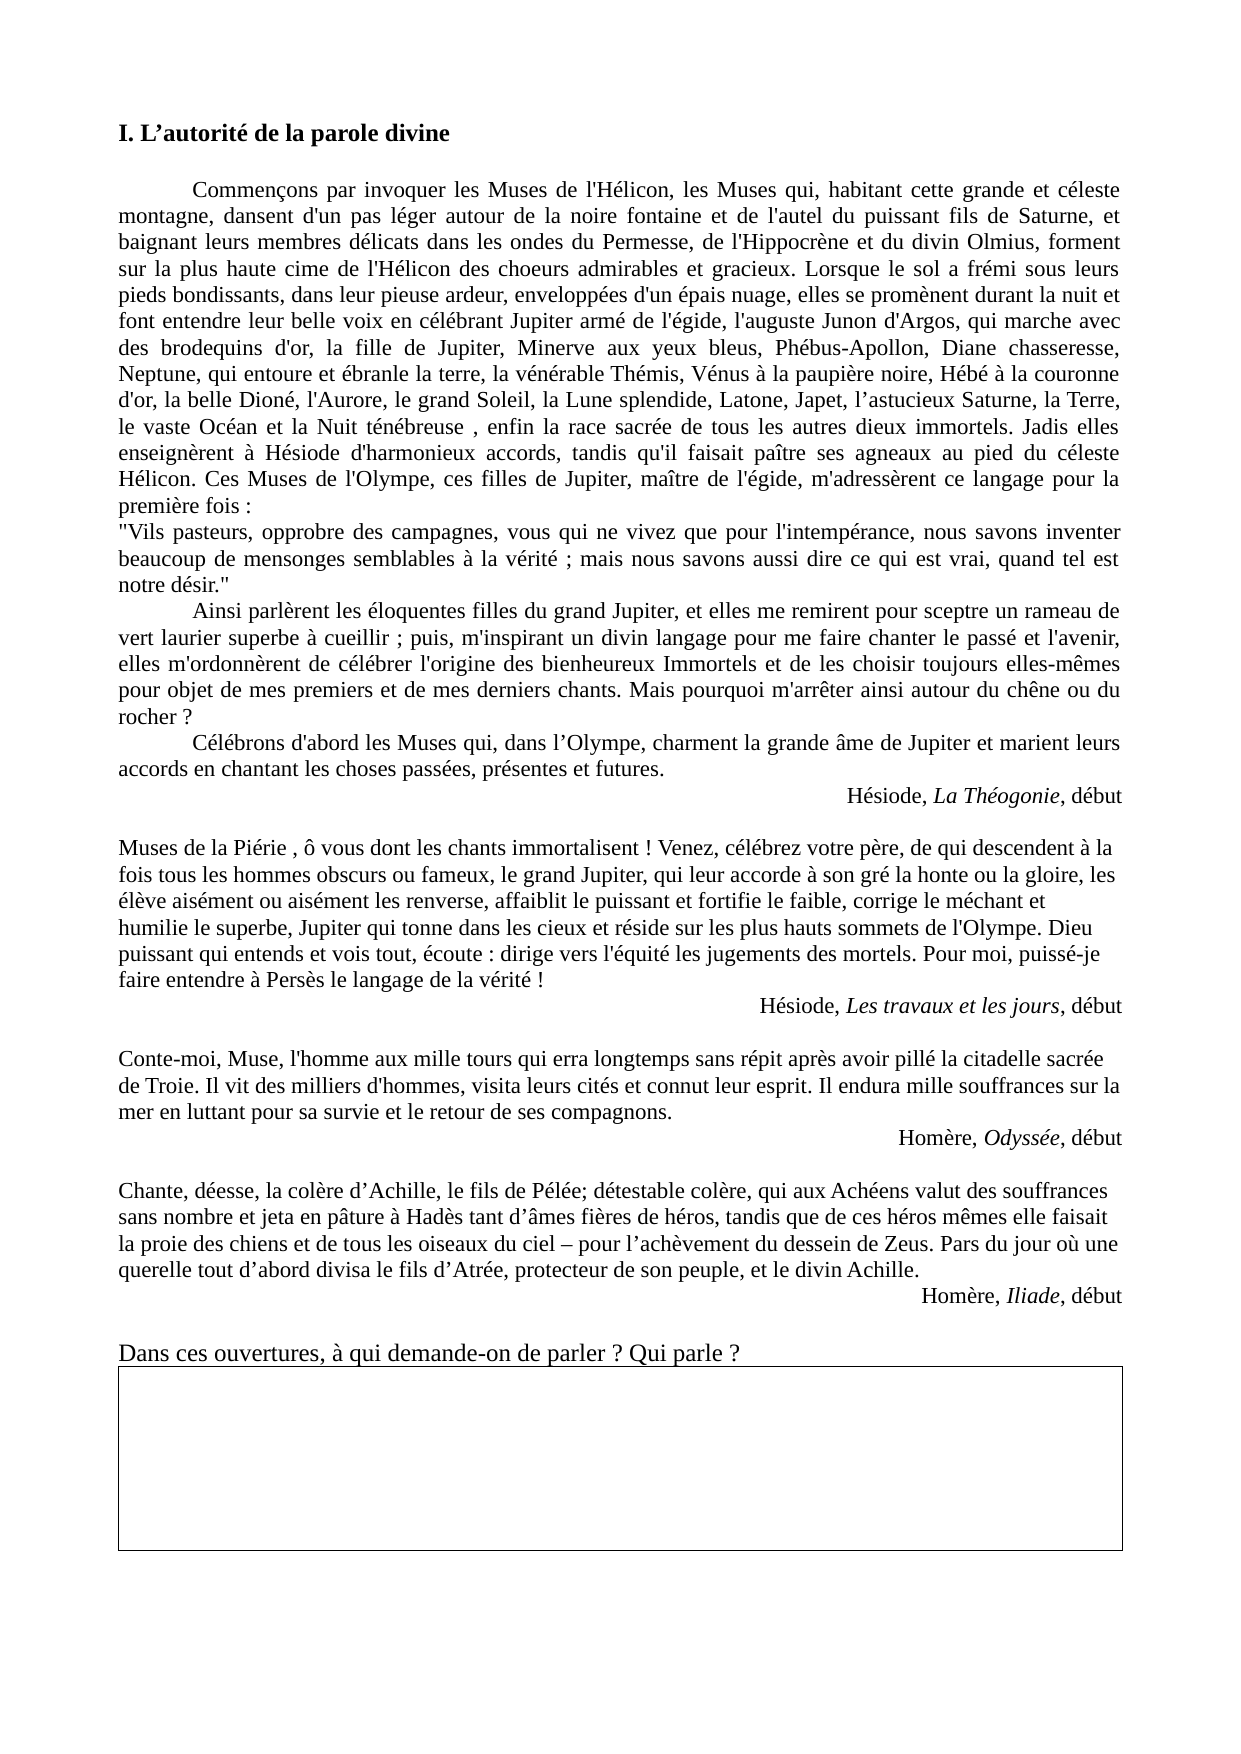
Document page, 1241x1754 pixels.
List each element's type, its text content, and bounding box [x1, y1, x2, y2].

table_header [119, 1367, 1122, 1550]
text Dans ces ouvertures, à qui demande-on de parler ? Qui parle ? [118, 1338, 1122, 1366]
text Hésiode, Les travaux et les jours, début [118, 993, 1122, 1019]
text I. L’autorité de la parole divine [118, 118, 1122, 147]
text Chante, déesse, la colère d’Achille, le fils de Pélée; détestable colère, qui aux Achéens valut des souffrances sans nombre et jeta en pâture à Hadès tant d’âmes fières de héros, tandis que de ces héros mêmes elle faisait la proie des chiens et de tous les oiseaux du ciel – pour l’achèvement du dessein de Zeus. Pars du jour où une querelle tout d’abord divisa le fils d’Atrée, protecteur de son peuple, et le divin Achille. [118, 1177, 1122, 1282]
text "Vils pasteurs, opprobre des campagnes, vous qui ne vivez que pour l'intempérance, nous savons inventer beaucoup de mensonges semblables à la vérité ; mais nous savons aussi dire ce qui est vrai, quand tel est notre désir." [118, 518, 1122, 597]
text Homère, Odyssée, début [118, 1124, 1122, 1151]
text Célébrons d'abord les Muses qui, dans l’Olympe, charment la grande âme de Jupiter et marient leurs accords en chantant les choses passées, présentes et futures. [118, 729, 1122, 782]
text Homère, Iliade, début [118, 1282, 1122, 1309]
text Hésiode, La Théogonie, début [118, 782, 1122, 808]
text Ainsi parlèrent les éloquentes filles du grand Jupiter, et elles me remirent pour sceptre un rameau de vert laurier superbe à cueillir ; puis, m'inspirant un divin langage pour me faire chanter le passé et l'avenir, elles m'ordonnèrent de célébrer l'origine des bienheureux Immortels et de les choisir toujours elles-mêmes pour objet de mes premiers et de mes derniers chants. Mais pourquoi m'arrêter ainsi autour du chêne ou du rocher ? [118, 597, 1122, 729]
text Commençons par invoquer les Muses de l'Hélicon, les Muses qui, habitant cette grande et céleste montagne, dansent d'un pas léger autour de la noire fontaine et de l'autel du puissant fils de Saturne, et baignant leurs membres délicats dans les ondes du Permesse, de l'Hippocrène et du divin Olmius, forment sur la plus haute cime de l'Hélicon des choeurs admirables et gracieux. Lorsque le sol a frémi sous leurs pieds bondissants, dans leur pieuse ardeur, enveloppées d'un épais nuage, elles se promènent durant la nuit et font entendre leur belle voix en célébrant Jupiter armé de l'égide, l'auguste Junon d'Argos, qui marche avec des brodequins d'or, la fille de Jupiter, Minerve aux yeux bleus, Phébus-Apollon, Diane chasseresse, Neptune, qui entoure et ébranle la terre, la vénérable Thémis, Vénus à la paupière noire, Hébé à la couronne d'or, la belle Dioné, l'Aurore, le grand Soleil, la Lune splendide, Latone, Japet, l’astucieux Saturne, la Terre, le vaste Océan et la Nuit ténébreuse , enfin la race sacrée de tous les autres dieux immortels. Jadis elles enseignèrent à Hésiode d'harmonieux accords, tandis qu'il faisait paître ses agneaux au pied du céleste Hélicon. Ces Muses de l'Olympe, ces filles de Jupiter, maître de l'égide, m'adressèrent ce langage pour la première fois : [118, 176, 1122, 518]
text Conte-moi, Muse, l'homme aux mille tours qui erra longtemps sans répit après avoir pillé la citadelle sacrée de Troie. Il vit des milliers d'hommes, visita leurs cités et connut leur esprit. Il endura mille souffrances sur la mer en luttant pour sa survie et le retour de ses compagnons. [118, 1045, 1122, 1124]
text Muses de la Piérie , ô vous dont les chants immortalisent ! Venez, célébrez votre père, de qui descendent à la fois tous les hommes obscurs ou fameux, le grand Jupiter, qui leur accorde à son gré la honte ou la gloire, les élève aisément ou aisément les renverse, affaiblit le puissant et fortifie le faible, corrige le méchant et humilie le superbe, Jupiter qui tonne dans les cieux et réside sur les plus hauts sommets de l'Olympe. Dieu puissant qui entends et vois tout, écoute : dirige vers l'équité les jugements des mortels. Pour moi, puissé-je faire entendre à Persès le langage de la vérité ! [118, 834, 1122, 993]
